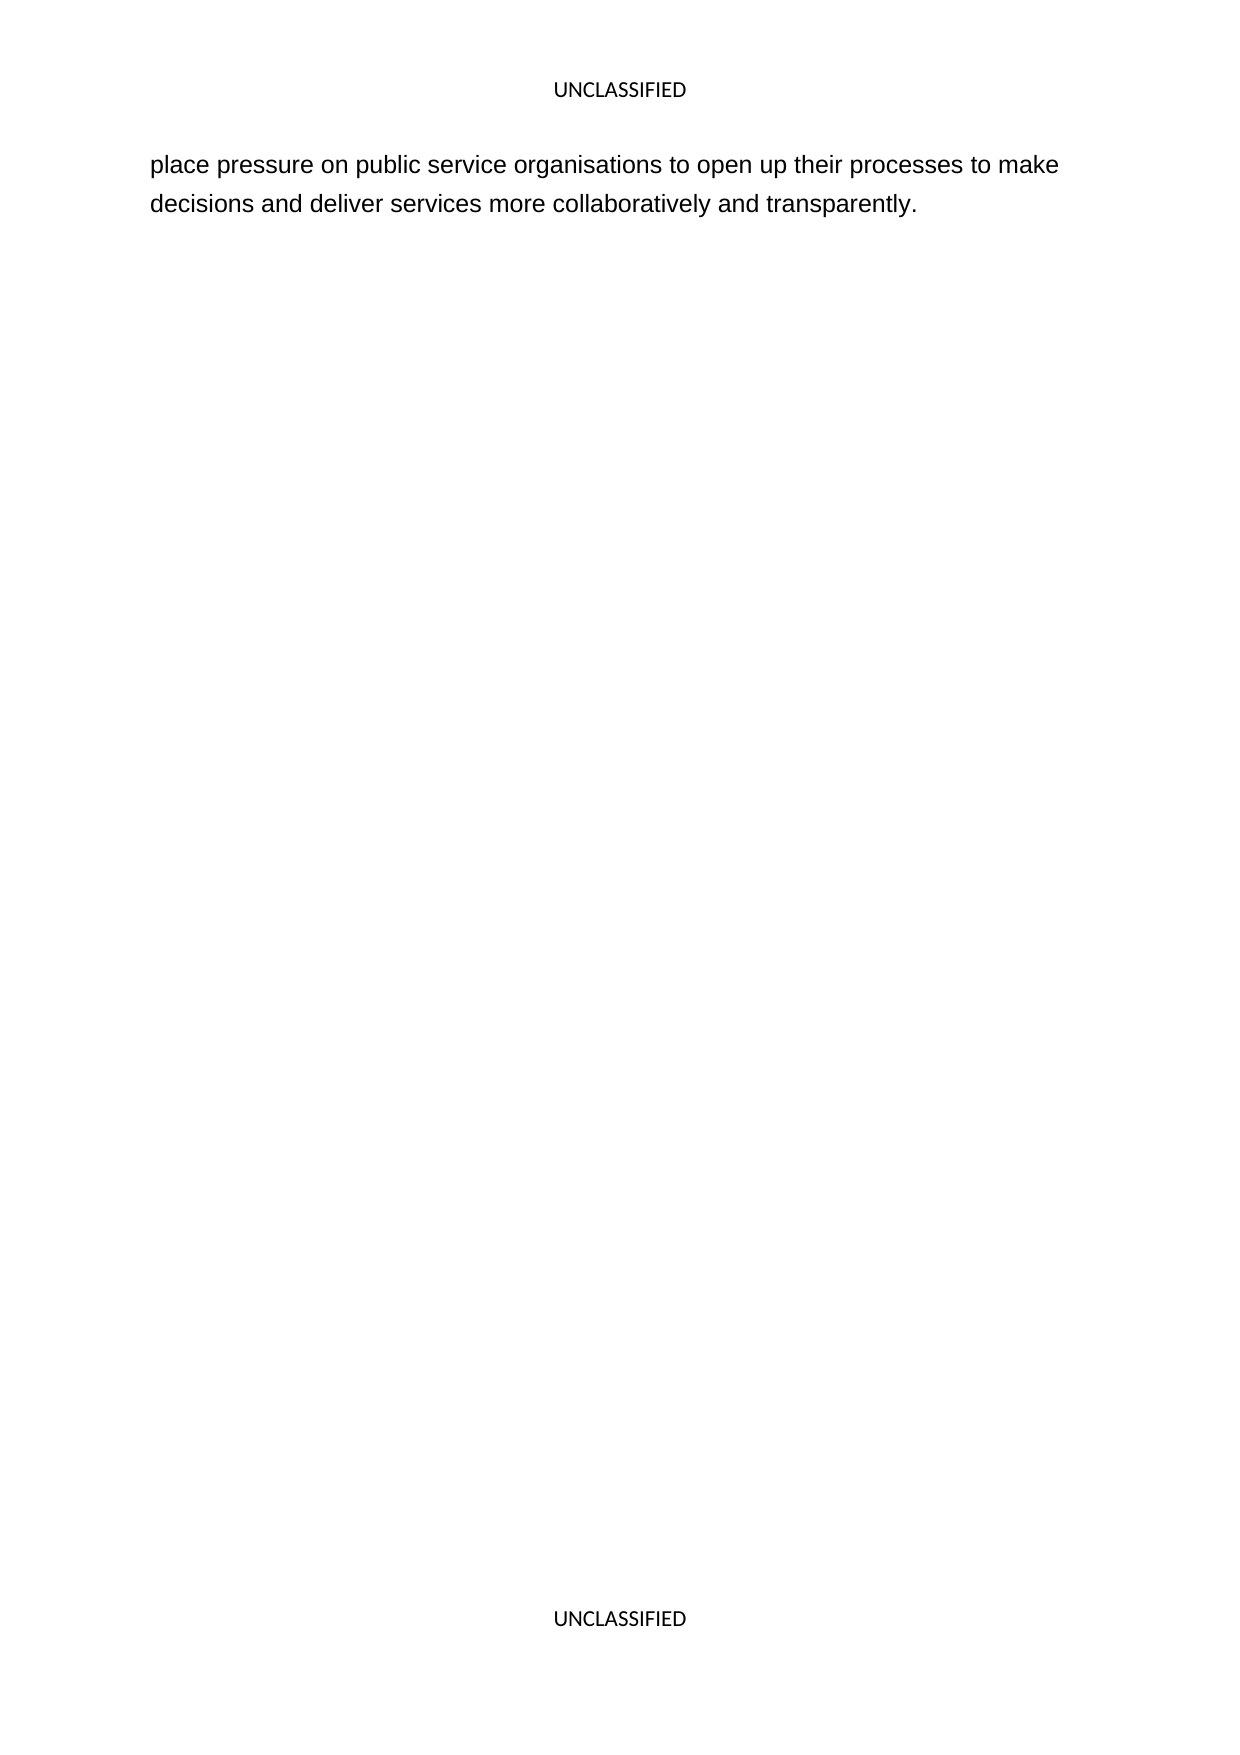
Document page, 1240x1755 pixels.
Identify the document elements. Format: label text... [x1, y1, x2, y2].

text place pressure on public service organisations to open up their processes to make decisions and deliver services more collaboratively and transparently. [150, 150, 1089, 227]
